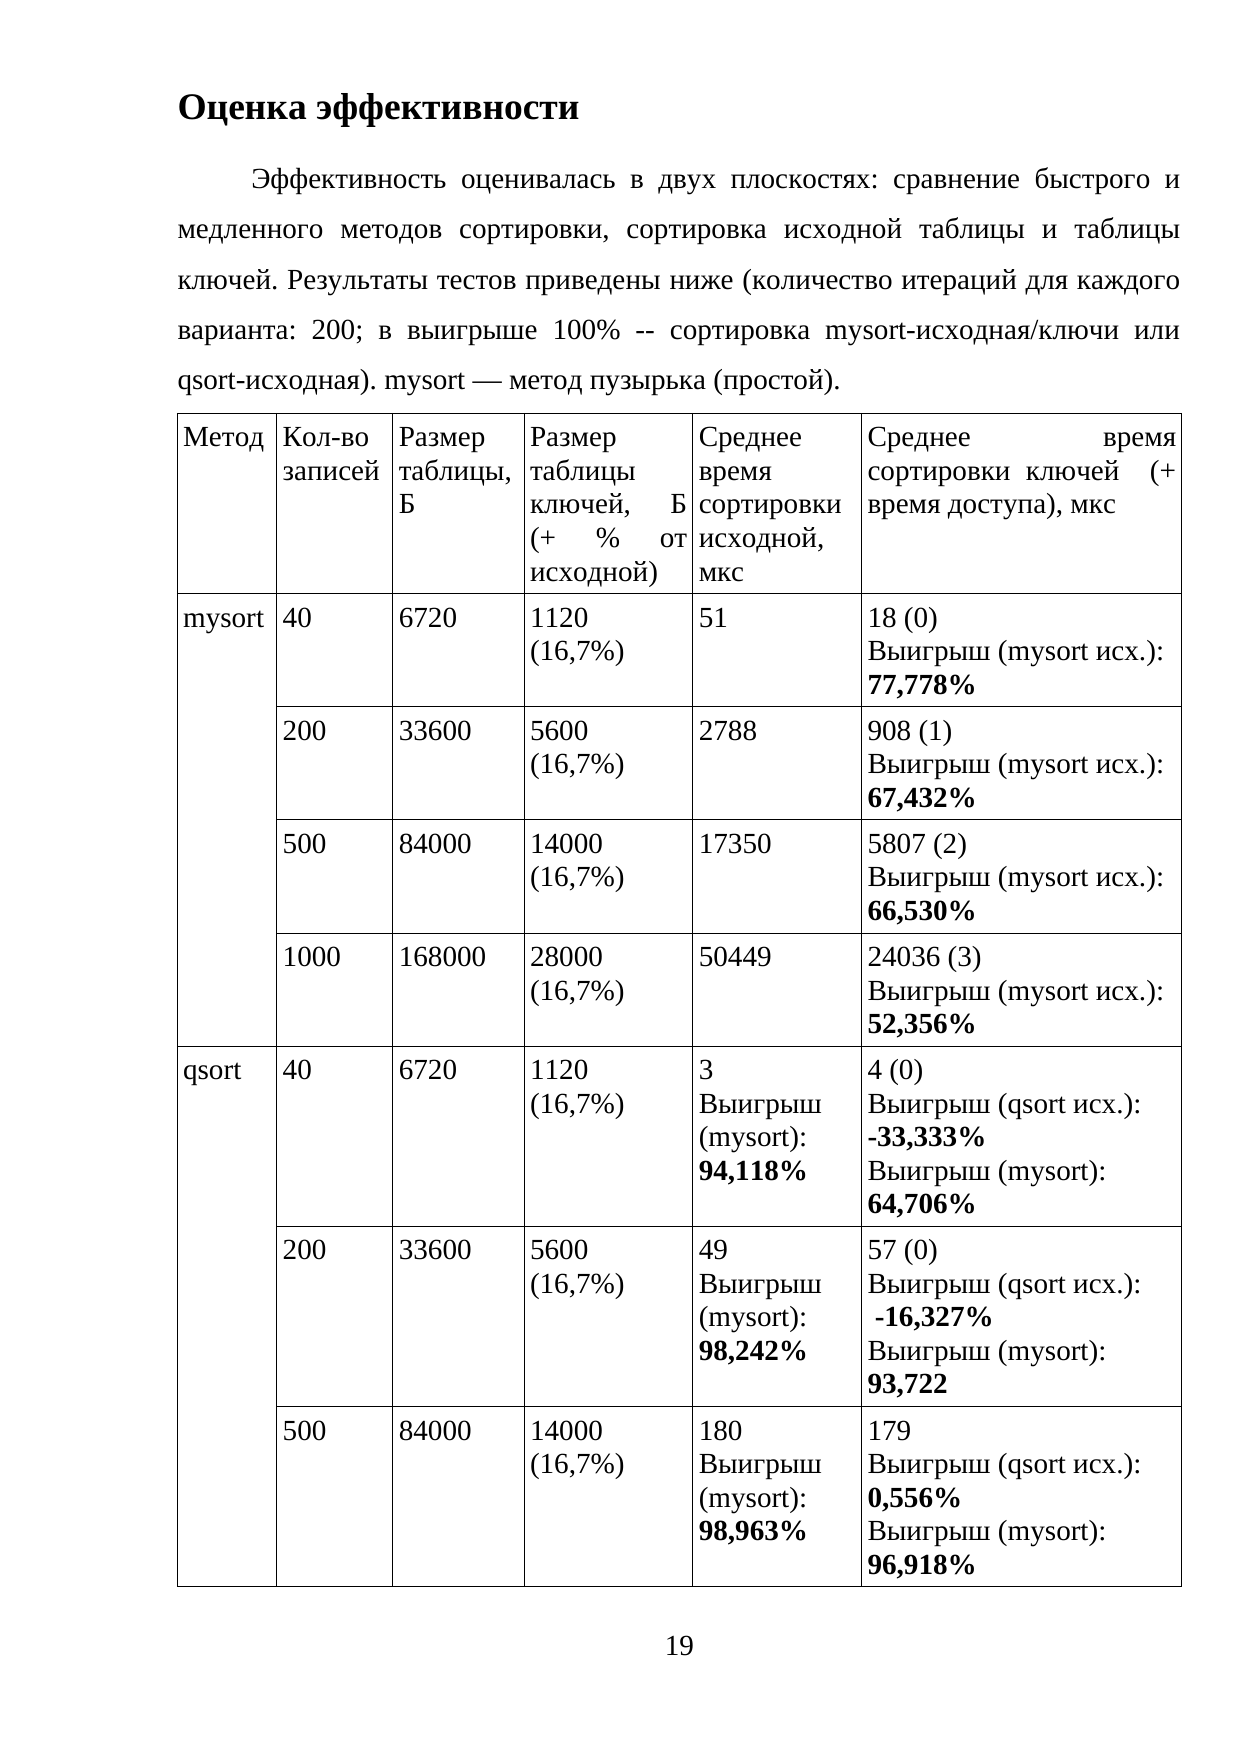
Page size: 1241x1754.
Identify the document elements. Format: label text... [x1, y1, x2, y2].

table_cell 17350 [693, 820, 861, 932]
table_cell 18 (0) Выигрыш (mysort исх.): 77,778% [862, 594, 1181, 706]
table_header Размер таблицы ключей, Б (+ % от исходной) [525, 414, 692, 593]
table_cell mysort [178, 594, 276, 1046]
table_cell 5600 (16,7%) [525, 707, 692, 819]
table_cell 500 [277, 820, 392, 932]
table_cell 49 Выигрыш (mysort): 98,242% [693, 1227, 861, 1406]
text Эффективность оценивалась в двух плоскостях: сравнение быстрого и медленного методов сортировки, сортировка исходной таблицы и таблицы ключей. Результаты тестов приведены ниже (количество итераций для каждого варианта: 200; в выигрыше 100% -- сортировка mysort-исходная/ключи или qsort-исходная). mysort — метод пузырька (простой). [177, 161, 1181, 396]
table_cell 57 (0) Выигрыш (qsort исх.): -16,327% Выигрыш (mysort): 93,722 [862, 1227, 1181, 1406]
table_header Среднее время сортировки исходной, мкс [693, 414, 861, 593]
table_cell 6720 [393, 1047, 524, 1226]
table_cell 28000 (16,7%) [525, 934, 692, 1046]
table_cell 50449 [693, 934, 861, 1046]
table_cell 168000 [393, 934, 524, 1046]
table_cell 3 Выигрыш (mysort): 94,118% [693, 1047, 861, 1226]
table_header Размер таблицы, Б [393, 414, 524, 593]
table_cell 40 [277, 1047, 392, 1226]
table_cell 33600 [393, 1227, 524, 1406]
table_cell 6720 [393, 594, 524, 706]
table_cell 51 [693, 594, 861, 706]
table_cell qsort [178, 1047, 276, 1586]
table_cell 179 Выигрыш (qsort исх.): 0,556% Выигрыш (mysort): 96,918% [862, 1407, 1181, 1586]
table_cell 5807 (2) Выигрыш (mysort исх.): 66,530% [862, 820, 1181, 932]
table_cell 40 [277, 594, 392, 706]
table_cell 84000 [393, 820, 524, 932]
table_cell 14000 (16,7%) [525, 820, 692, 932]
table_cell 33600 [393, 707, 524, 819]
table_cell 1120 (16,7%) [525, 1047, 692, 1226]
table_header Метод [178, 414, 276, 593]
table_header Кол-во записей [277, 414, 392, 593]
table_cell 14000 (16,7%) [525, 1407, 692, 1586]
table_cell 1000 [277, 934, 392, 1046]
table_cell 500 [277, 1407, 392, 1586]
table_cell 4 (0) Выигрыш (qsort исх.): -33,333% Выигрыш (mysort): 64,706% [862, 1047, 1181, 1226]
table_cell 180 Выигрыш (mysort): 98,963% [693, 1407, 861, 1586]
table_cell 84000 [393, 1407, 524, 1586]
table_cell 908 (1) Выигрыш (mysort исх.): 67,432% [862, 707, 1181, 819]
table_cell 200 [277, 1227, 392, 1406]
table_cell 5600 (16,7%) [525, 1227, 692, 1406]
table_cell 1120 (16,7%) [525, 594, 692, 706]
table_header Среднее время сортировки ключей (+ время доступа), мкс [862, 414, 1181, 593]
table_cell 200 [277, 707, 392, 819]
subtitle Оценка эффективности [177, 84, 1181, 127]
table_cell 2788 [693, 707, 861, 819]
table_cell 24036 (3) Выигрыш (mysort исх.): 52,356% [862, 934, 1181, 1046]
